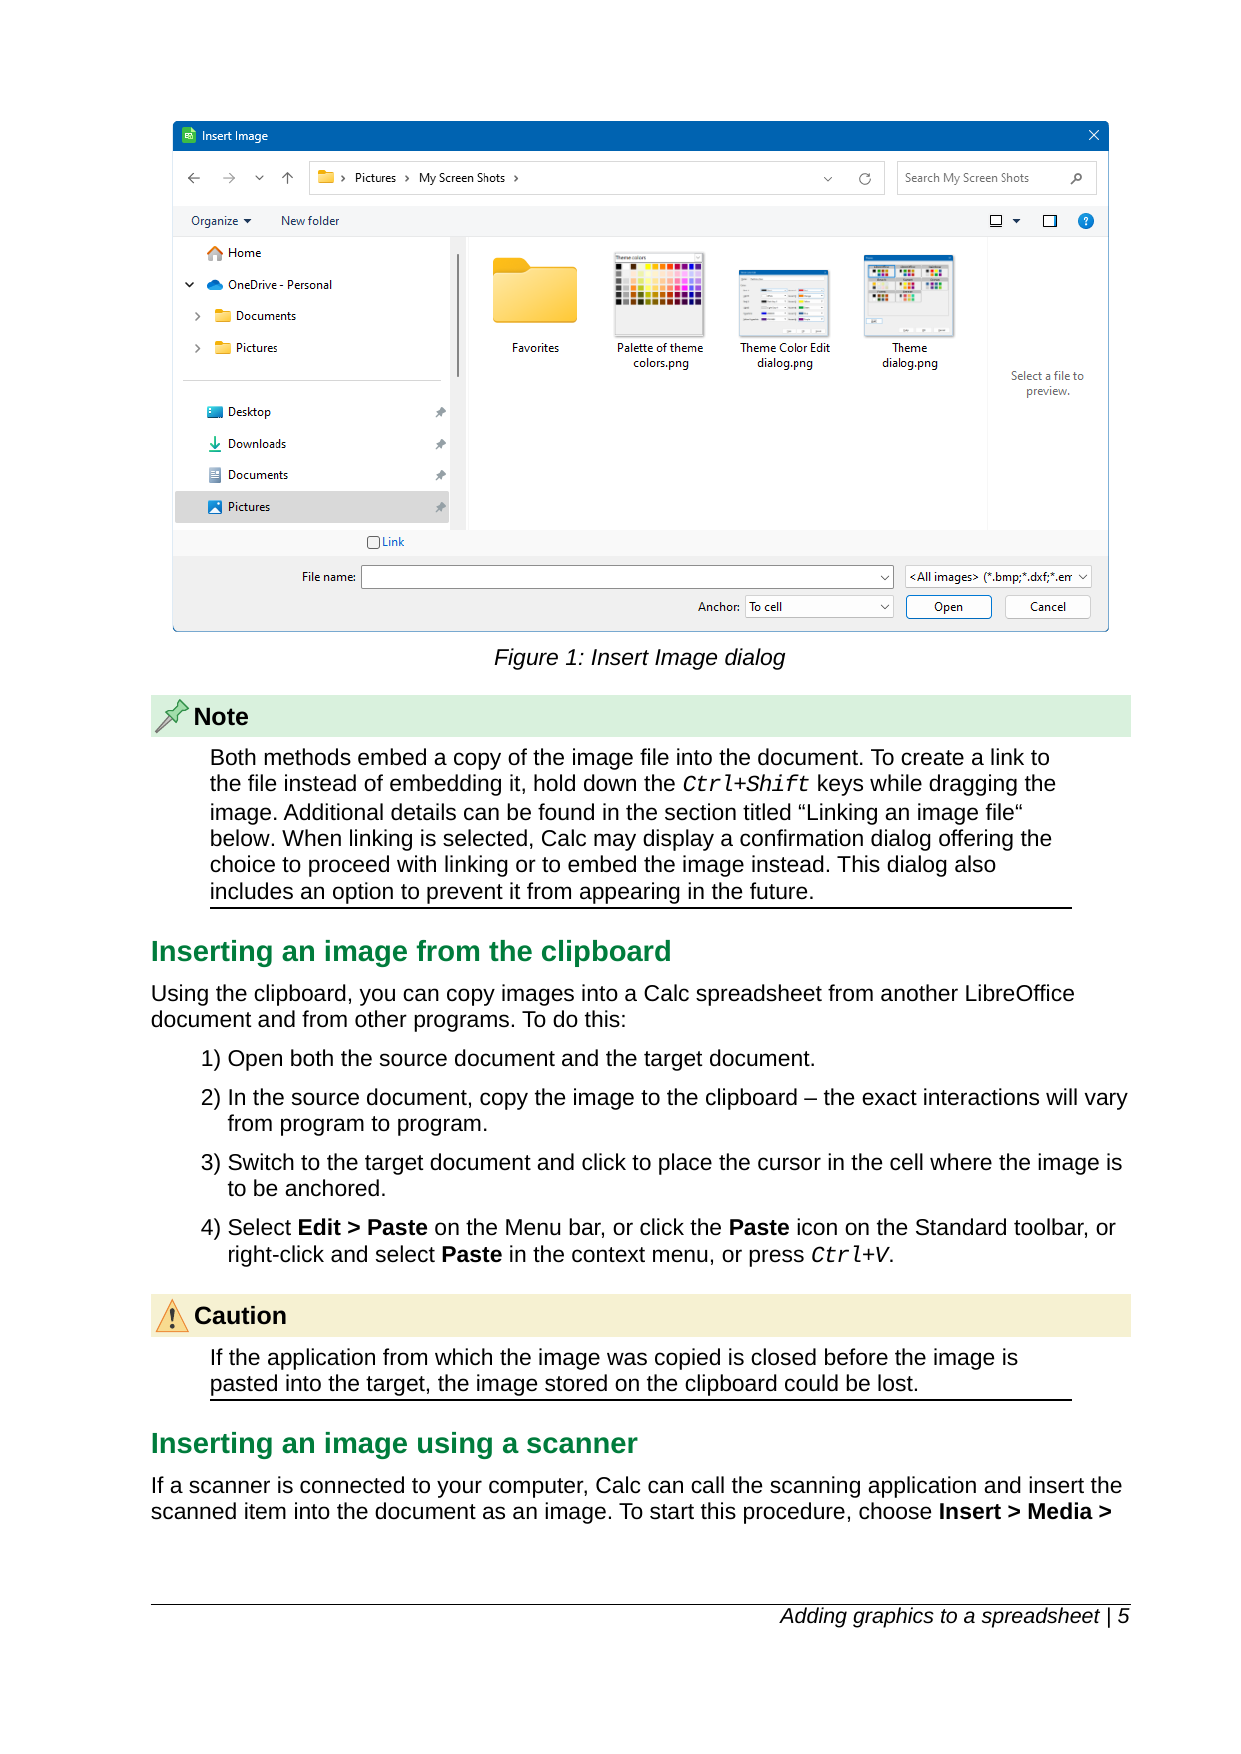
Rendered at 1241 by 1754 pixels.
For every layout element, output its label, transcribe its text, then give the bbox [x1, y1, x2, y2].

list Open both the source document and the target document. [227, 1045, 1131, 1071]
text If a scanner is connected to your computer, Calc can call the scanning application and insert the scanned item into the document as an image. To start this procedure, choose Insert > Media > [151, 1472, 1131, 1525]
text If the application from which the image was copied is closed before the image is pasted into the target, the image stored on the clipboard could be lost. [209, 1343, 1072, 1401]
subtitle Caution [151, 1294, 1131, 1337]
list Switch to the target document and click to place the cursor in the cell where the image is to be anchored. [227, 1149, 1131, 1202]
list Using the clipboard, you can copy images into a Calc spreadsheet from another LibreOffice document and from other programs. To do this: [151, 980, 1131, 1032]
list Select Edit > Paste on the Menu bar, or click the Paste icon on the Standard toolbar, or right-click and select Paste in the context menu, or press Ctrl+V. [227, 1214, 1131, 1269]
text Figure 1: Insert Image dialog [173, 643, 1109, 670]
list In the source document, copy the image to the clipboard – the exact interactions will vary from program to program. [227, 1084, 1131, 1136]
picture [172, 121, 1109, 632]
subtitle Inserting an image using a scanner [151, 1426, 1131, 1459]
subtitle Note [193, 695, 1131, 737]
subtitle Inserting an image from the clipboard [151, 934, 1131, 967]
text Both methods embed a copy of the image file into the document. To create a link to the file instead of embedding it, hold down the Ctrl+Shift keys while dragging the image. Additional details can be found in the section titled “Linking an image file“ below. When linking is selected, Calc may display a confirmation dialog offering the choice to proceed with linking or to embed the image instead. This dialog also includes an option to prevent it from appearing in the future. [209, 744, 1072, 909]
